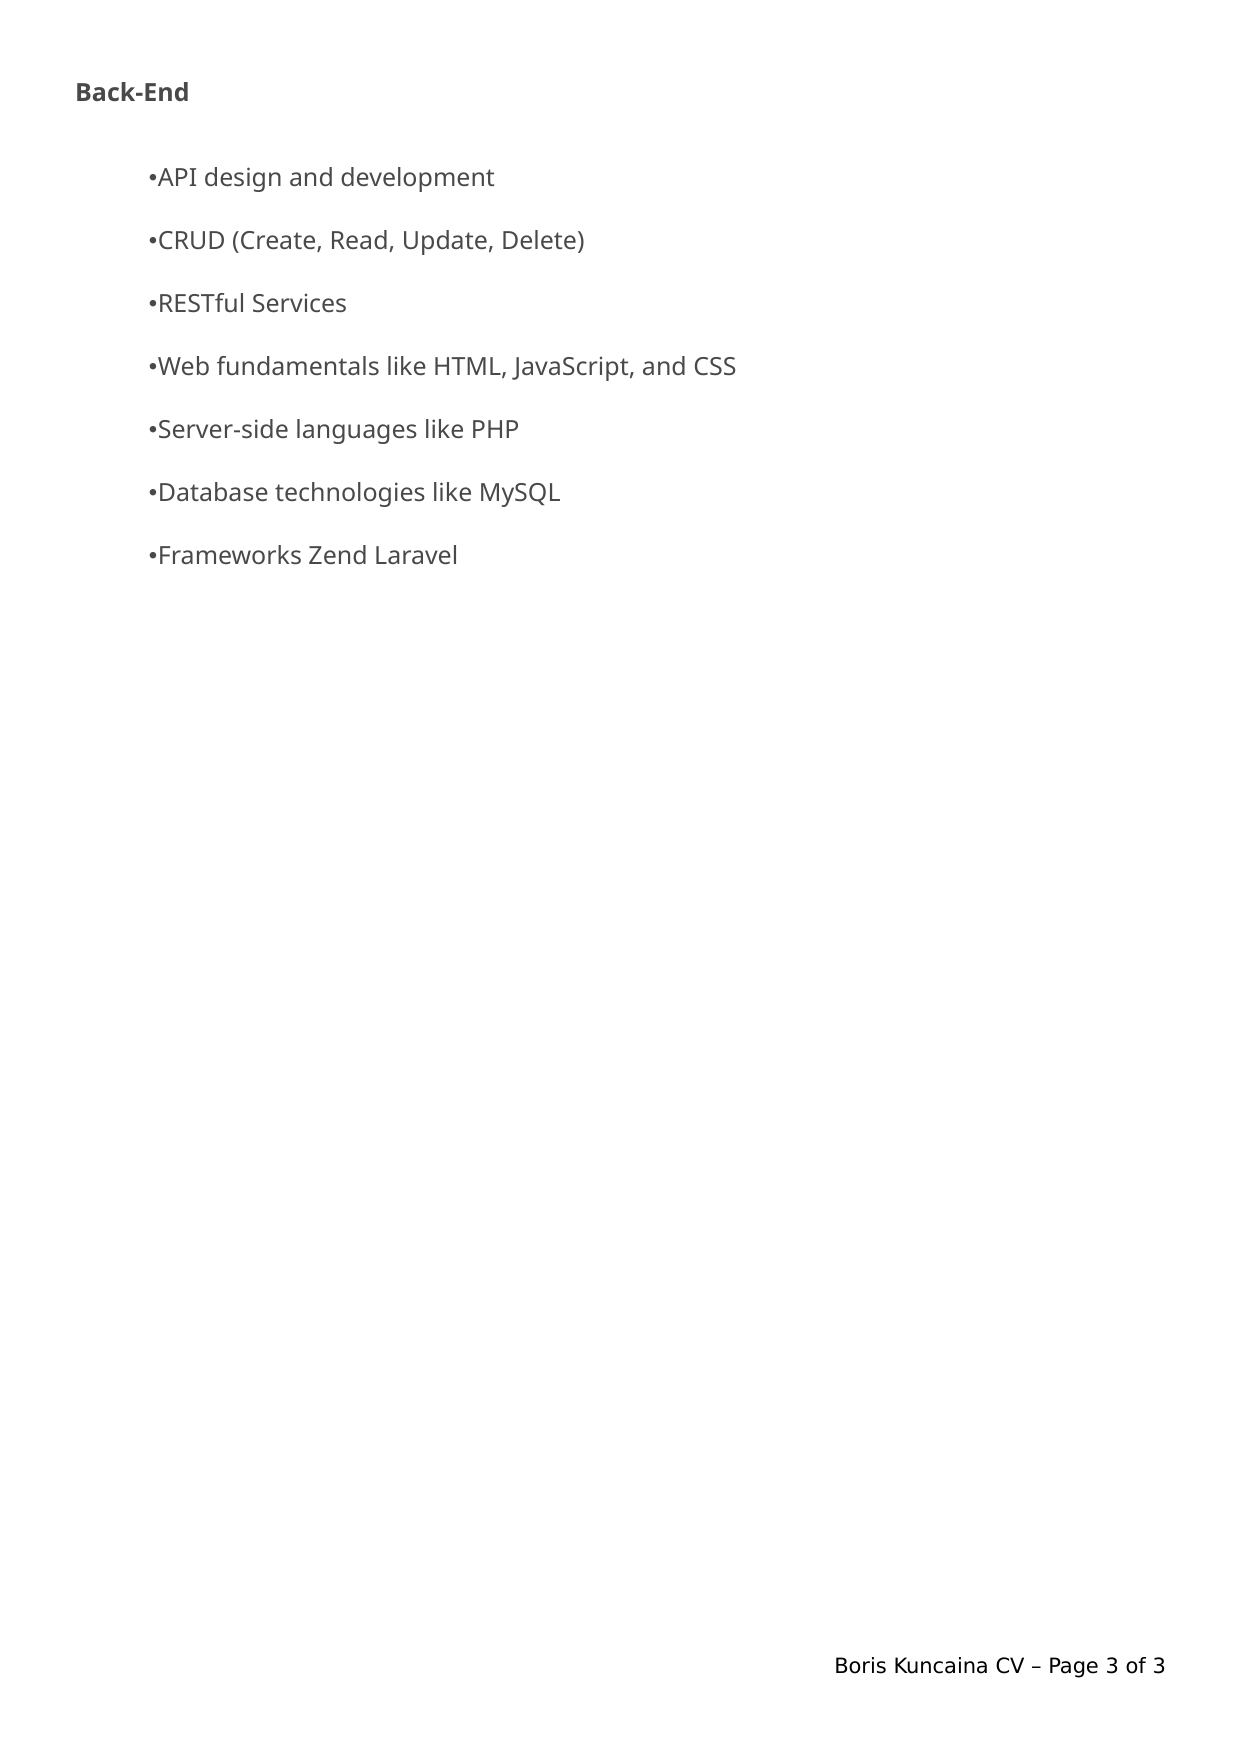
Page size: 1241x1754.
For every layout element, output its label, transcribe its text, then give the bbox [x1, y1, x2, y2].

list Server-side languages like PHP [75, 412, 1166, 446]
list Frameworks Zend Laravel [75, 538, 1166, 572]
list Web fundamentals like HTML, JavaScript, and CSS [75, 349, 1166, 383]
list CRUD (Create, Read, Update, Delete) [75, 222, 1166, 256]
list RESTful Services [75, 286, 1166, 319]
list API design and development [75, 159, 1166, 193]
subtitle Back-End [75, 75, 1166, 109]
list Database technologies like MySQL [75, 475, 1166, 509]
